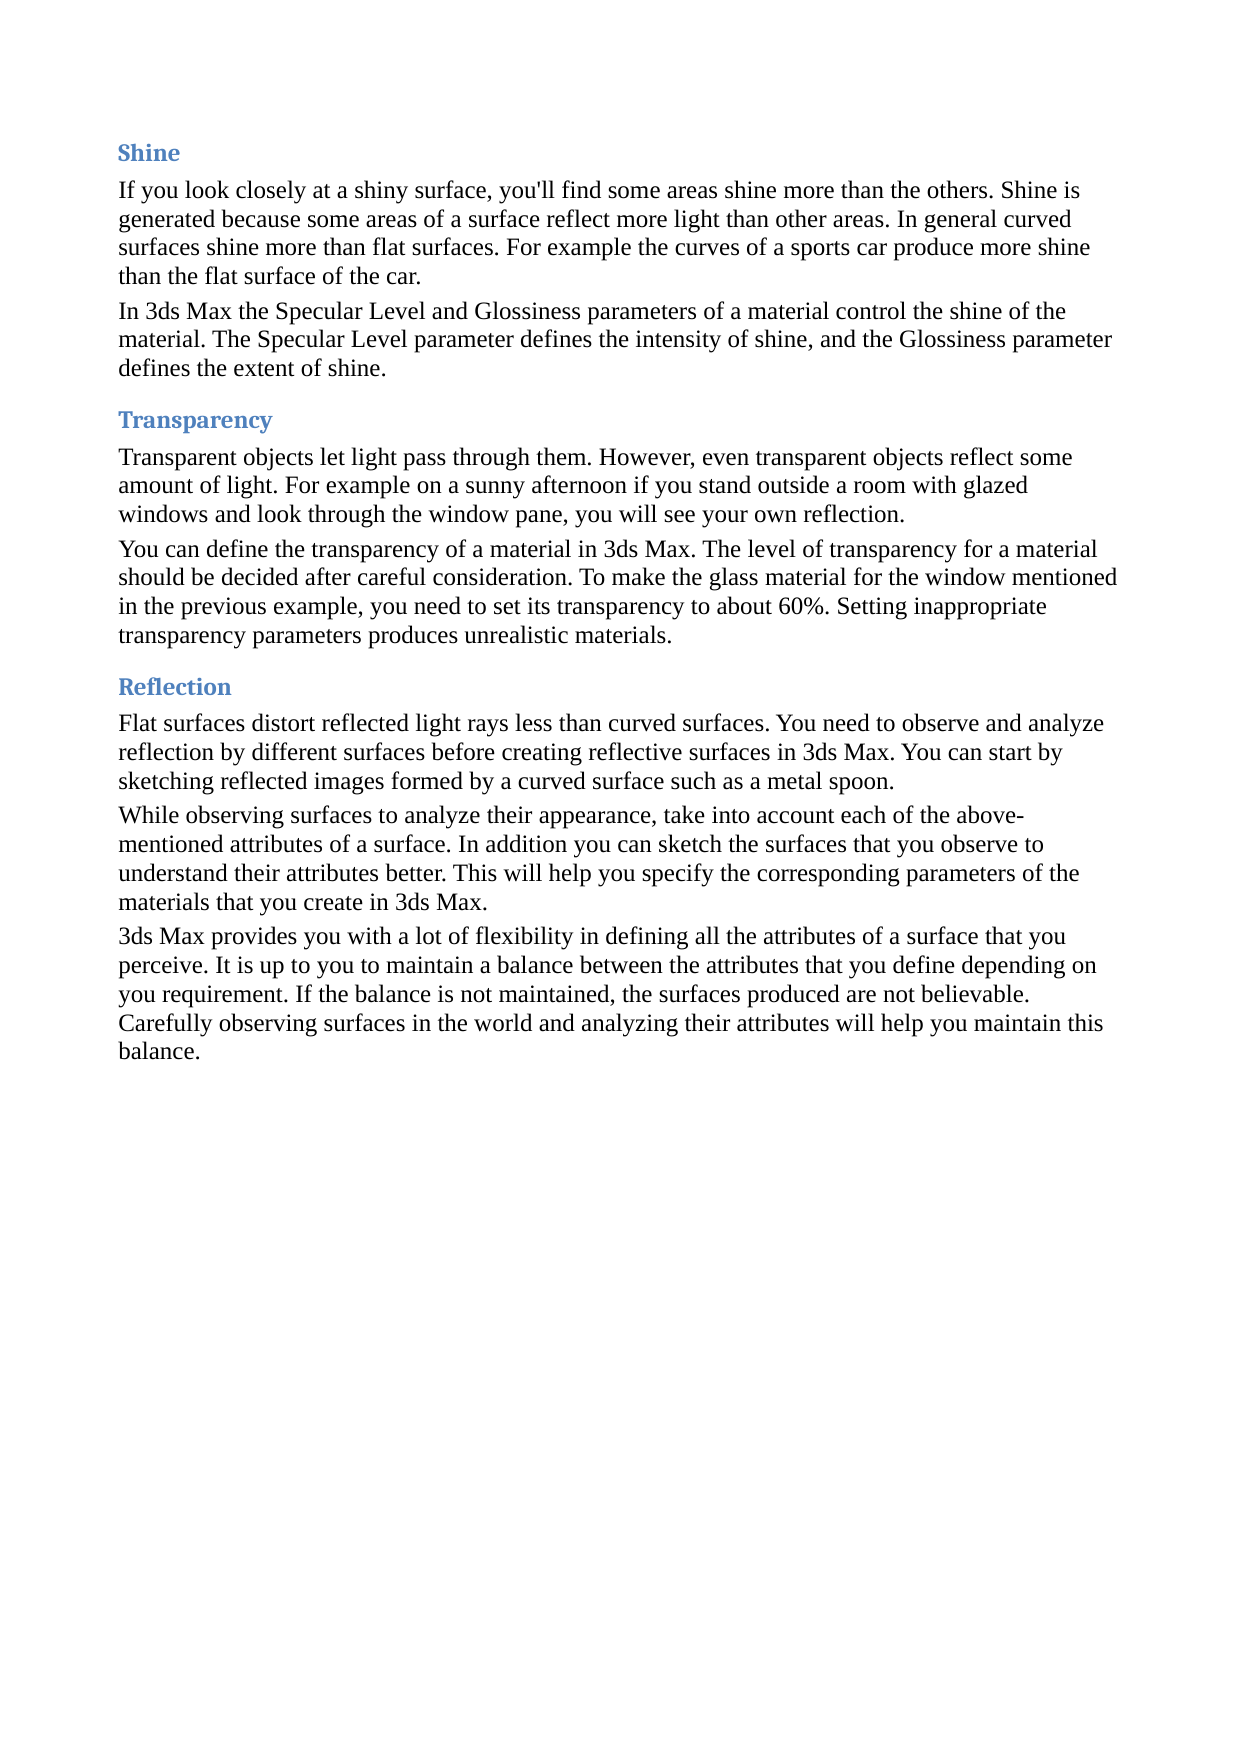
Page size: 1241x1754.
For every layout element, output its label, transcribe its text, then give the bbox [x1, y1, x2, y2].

text You can define the transparency of a material in 3ds Max. The level of transparency for a material should be decided after careful consideration. To make the glass material for the window mentioned in the previous example, you need to set its transparency to about 60%. Setting inappropriate transparency parameters produces unrealistic materials. [118, 534, 1122, 649]
text If you look closely at a shiny surface, you'll find some areas shine more than the others. Shine is generated because some areas of a surface reflect more light than other areas. In general curved surfaces shine more than flat surfaces. For example the curves of a sports car produce more shine than the flat surface of the car. [118, 175, 1122, 290]
subtitle Reflection [118, 672, 1122, 701]
text 3ds Max provides you with a lot of flexibility in defining all the attributes of a surface that you perceive. It is up to you to maintain a balance between the attributes that you define depending on you requirement. If the balance is not maintained, the surfaces produced are not believable. Carefully observing surfaces in the world and analyzing their attributes will help you maintain this balance. [118, 921, 1122, 1065]
text Transparent objects let light pass through them. However, even transparent objects reflect some amount of light. For example on a sunny afternoon if you stand outside a room with glazed windows and look through the window pane, you will see your own reflection. [118, 442, 1122, 528]
text In 3ds Max the Specular Level and Glossiness parameters of a material control the shine of the material. The Specular Level parameter defines the intensity of shine, and the Glossiness parameter defines the extent of shine. [118, 296, 1122, 382]
subtitle Shine [118, 139, 1122, 168]
text Flat surfaces distort reflected light rays less than curved surfaces. You need to observe and analyze reflection by different surfaces before creating reflective surfaces in 3ds Max. You can start by sketching reflected images formed by a curved surface such as a metal spoon. [118, 708, 1122, 795]
text While observing surfaces to analyze their appearance, take into account each of the above-mentioned attributes of a surface. In addition you can sketch the surfaces that you observe to understand their attributes better. This will help you specify the corresponding parameters of the materials that you create in 3ds Max. [118, 801, 1122, 916]
subtitle Transparency [118, 406, 1122, 434]
